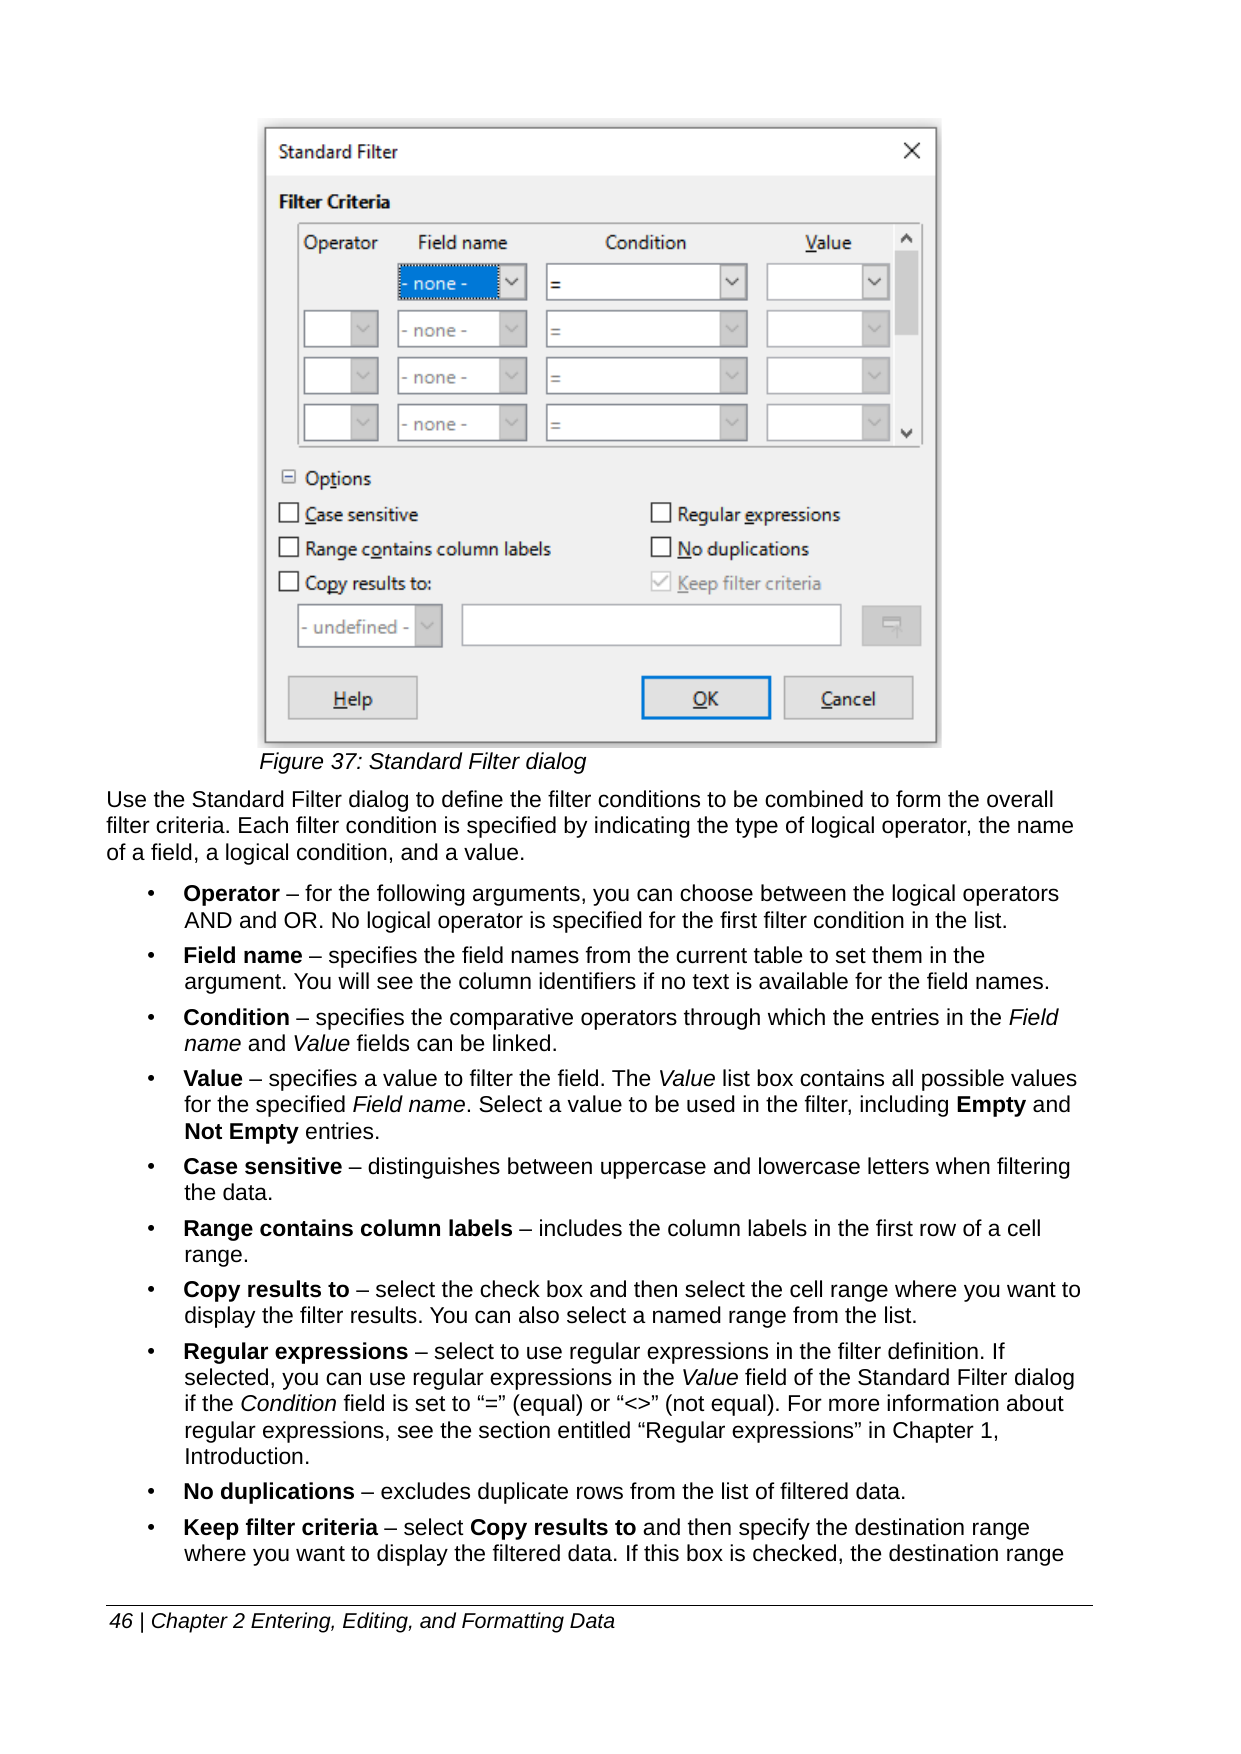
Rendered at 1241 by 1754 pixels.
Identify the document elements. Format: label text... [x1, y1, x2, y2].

list Case sensitive – distinguishes between uppercase and lowercase letters when filtering the data. [144, 1150, 1093, 1206]
list Use the Standard Filter dialog to define the filter conditions to be combined to form the overall filter criteria. Each filter condition is specified by indicating the type of logical operator, the name of a field, a logical condition, and a value. [106, 786, 1093, 865]
list No duplications – excludes duplicate rows from the list of filtered data. [144, 1475, 1093, 1505]
list Regular expressions – select to use regular expressions in the filter definition. If selected, you can use regular expressions in the Value field of the Standard Filter dialog if the Condition field is set to “=” (equal) or “<>” (not equal). For more information about regular expressions, see the section entitled “Regular expressions” in Chapter 1, Introduction. [144, 1335, 1093, 1469]
text Figure 37: Standard Filter dialog [259, 748, 940, 774]
list Value – specifies a value to filter the field. The Value list box contains all possible values for the specified Field name. Select a value to be used in the filter, including Empty and Not Empty entries. [144, 1062, 1093, 1144]
list Field name – specifies the field names from the current table to set them in the argument. You will see the column identifiers if no text is available for the field names. [144, 939, 1093, 995]
list Operator – for the following arguments, you can choose between the logical operators AND and OR. No logical operator is specified for the first filter condition in the list. [144, 877, 1093, 933]
list Condition – specifies the comparative operators through which the entries in the Field name and Value fields can be linked. [144, 1001, 1093, 1056]
picture [257, 118, 942, 748]
list Range contains column labels – includes the column labels in the first row of a cell range. [144, 1212, 1093, 1267]
list Keep filter criteria – select Copy results to and then specify the destination range where you want to display the filtered data. If this box is checked, the destination range [144, 1511, 1093, 1569]
list Copy results to – select the check box and then select the cell range where you want to display the filter results. You can also select a named range from the list. [144, 1273, 1093, 1329]
